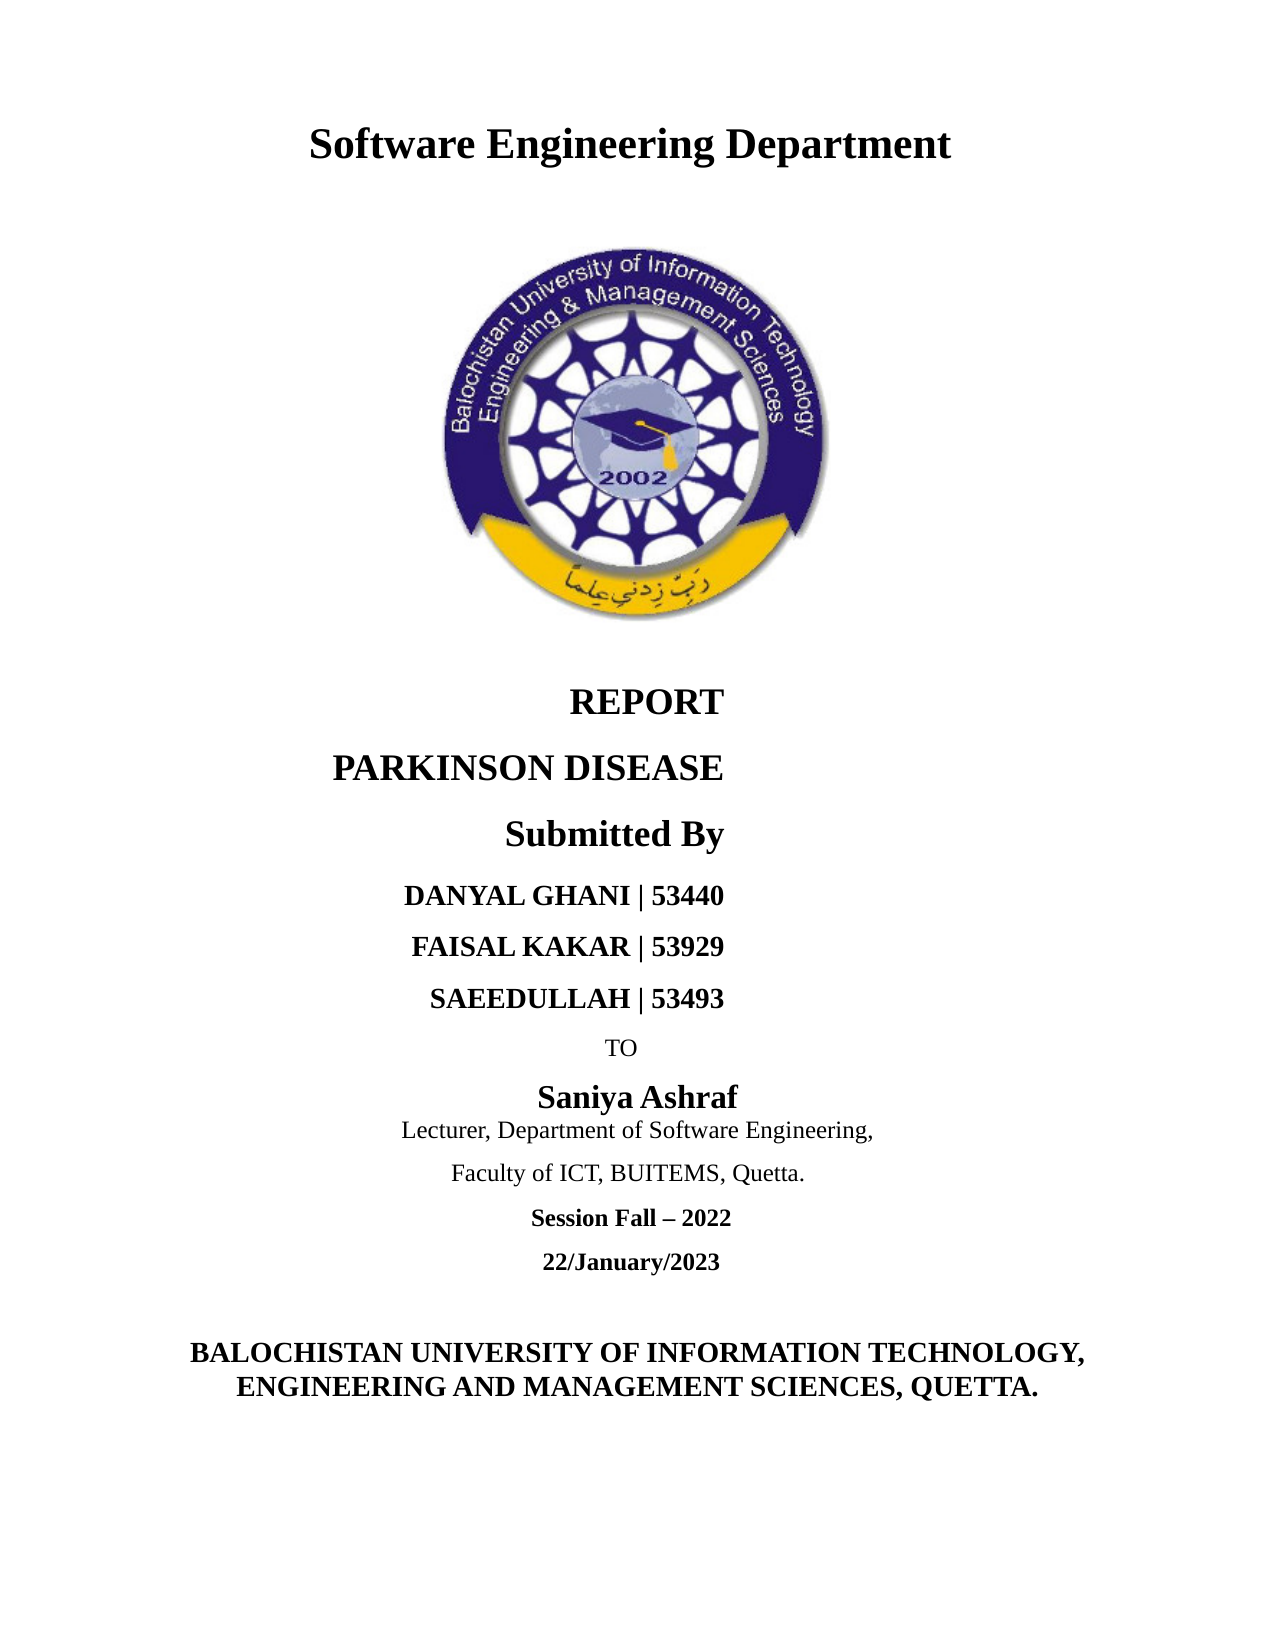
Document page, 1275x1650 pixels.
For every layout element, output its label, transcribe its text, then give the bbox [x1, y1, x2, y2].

text Lecturer, Department of Software Engineering, [118, 1115, 1157, 1144]
text PARKINSON DISEASE [192, 746, 724, 789]
text BALOCHISTAN UNIVERSITY OF INFORMATION TECHNOLOGY, ENGINEERING AND MANAGEMENT SCIENCES, QUETTA. [118, 1335, 1157, 1402]
text REPORT [118, 679, 724, 723]
text 22/January/2023 [357, 1247, 905, 1276]
text SAEEDULLAH | 53493 [118, 981, 724, 1014]
text Faculty of ICT, BUITEMS, Quetta. [357, 1158, 905, 1187]
text TO [493, 1033, 724, 1061]
text Submitted By [118, 812, 724, 855]
text Software Engineering Department [103, 118, 1157, 168]
text Saniya Ashraf [118, 1077, 1157, 1115]
text DANYAL GHANI | 53440 [118, 878, 724, 911]
text Session Fall – 2022 [357, 1203, 905, 1232]
text FAISAL KAKAR | 53929 [118, 929, 724, 963]
picture [431, 234, 844, 636]
